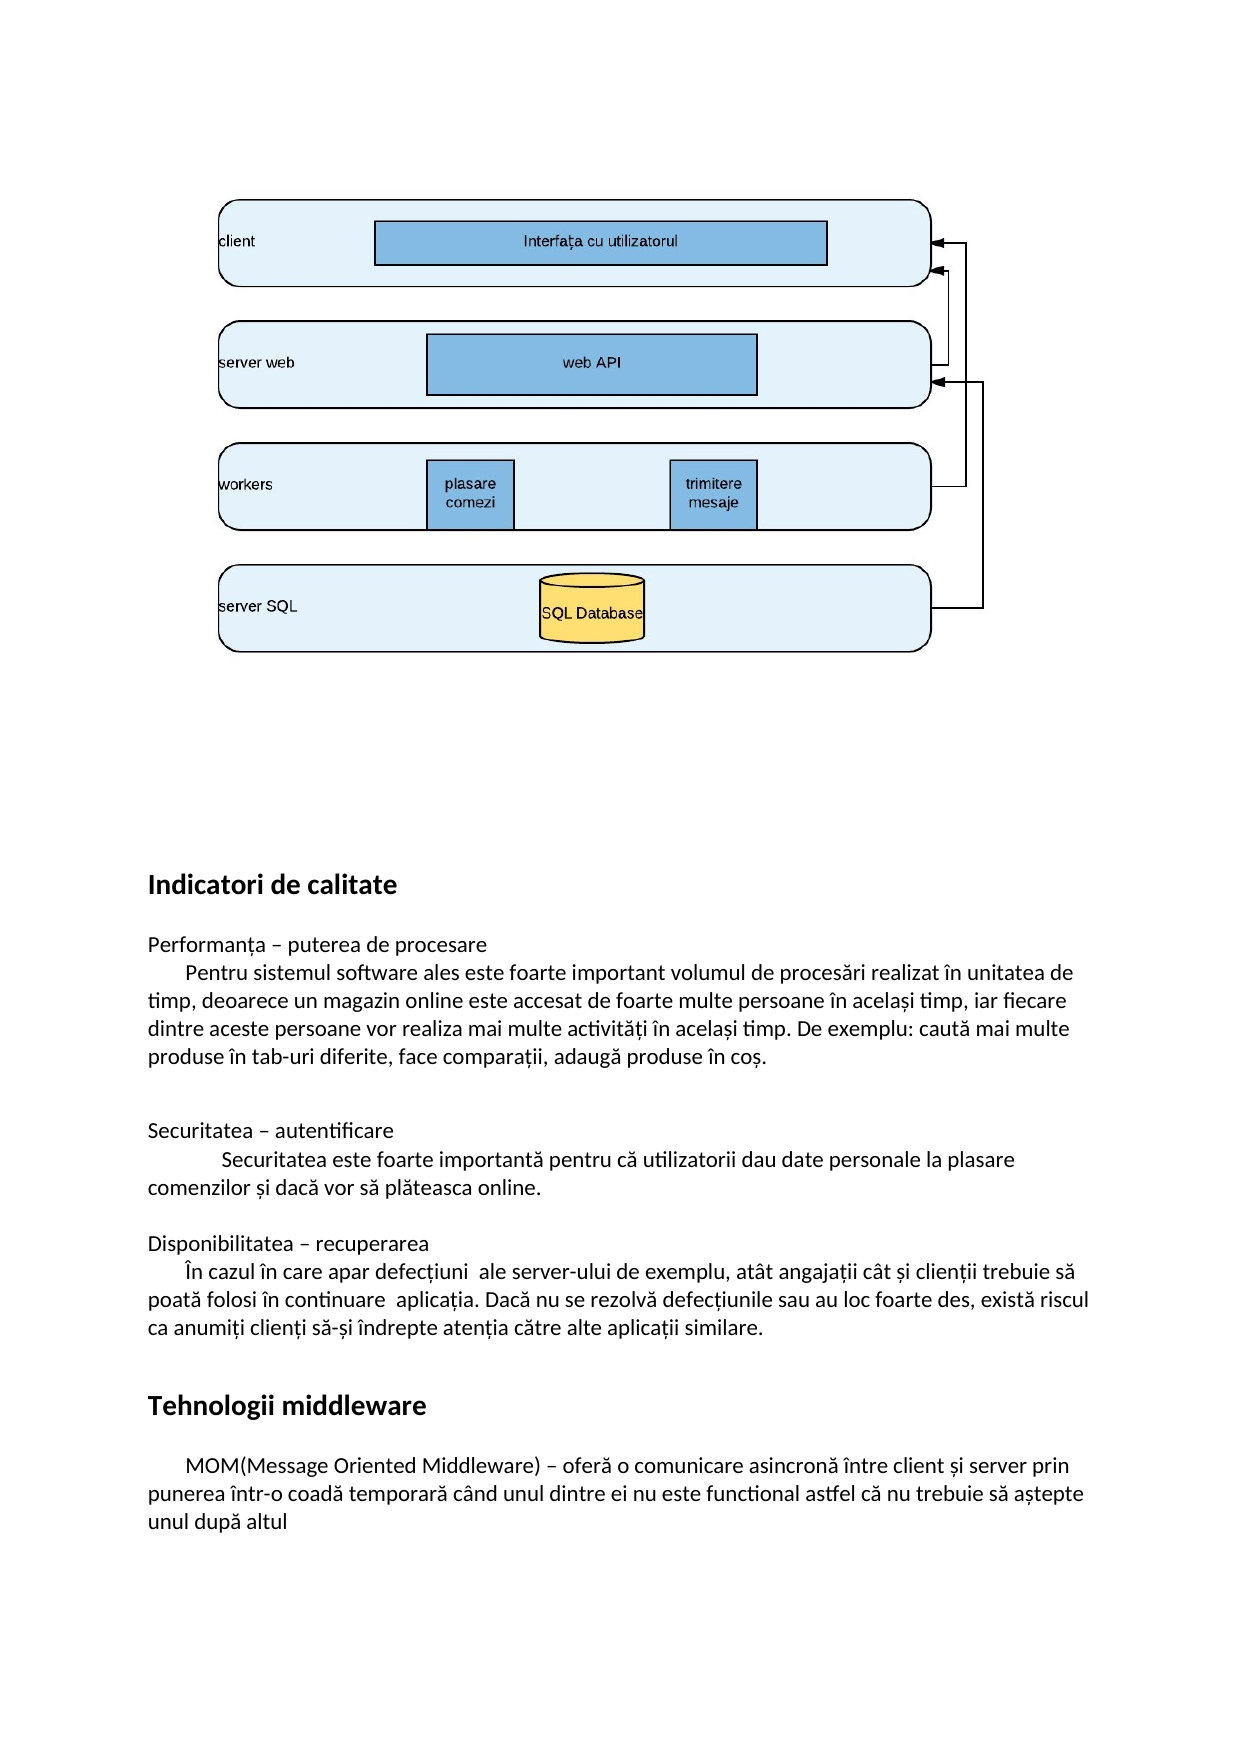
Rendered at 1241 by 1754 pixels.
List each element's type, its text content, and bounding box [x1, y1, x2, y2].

text MOM(Message Oriented Middleware) – oferă o comunicare asincronă între client și server prin punerea într-o coadă temporară când unul dintre ei nu este functional astfel că nu trebuie să aștepte unul după altul [148, 1451, 1093, 1535]
text Securitatea este foarte importantă pentru că utilizatorii dau date personale la plasare comenzilor și dacă vor să plăteasca online. [148, 1145, 1093, 1201]
text Disponibilitatea – recuperarea [148, 1229, 1093, 1257]
text Tehnologii middleware [148, 1387, 1093, 1423]
text Securitatea – autentificare [148, 1117, 1093, 1145]
text Pentru sistemul software ales este foarte important volumul de procesări realizat în unitatea de timp, deoarece un magazin online este accesat de foarte multe persoane în același timp, iar fiecare dintre aceste persoane vor realiza mai multe activități în același timp. De exemplu: caută mai multe produse în tab-uri diferite, face comparații, adaugă produse în coș. [148, 958, 1093, 1070]
text Performanța – puterea de procesare [148, 930, 1093, 958]
text În cazul în care apar defecțiuni ale server-ului de exemplu, atât angajații cât și clienții trebuie să poată folosi în continuare aplicația. Dacă nu se rezolvă defecțiunile sau au loc foarte des, există riscul ca anumiți clienți să-și îndrepte atenția către alte aplicații similare. [148, 1257, 1093, 1341]
text Indicatori de calitate [148, 866, 1093, 902]
